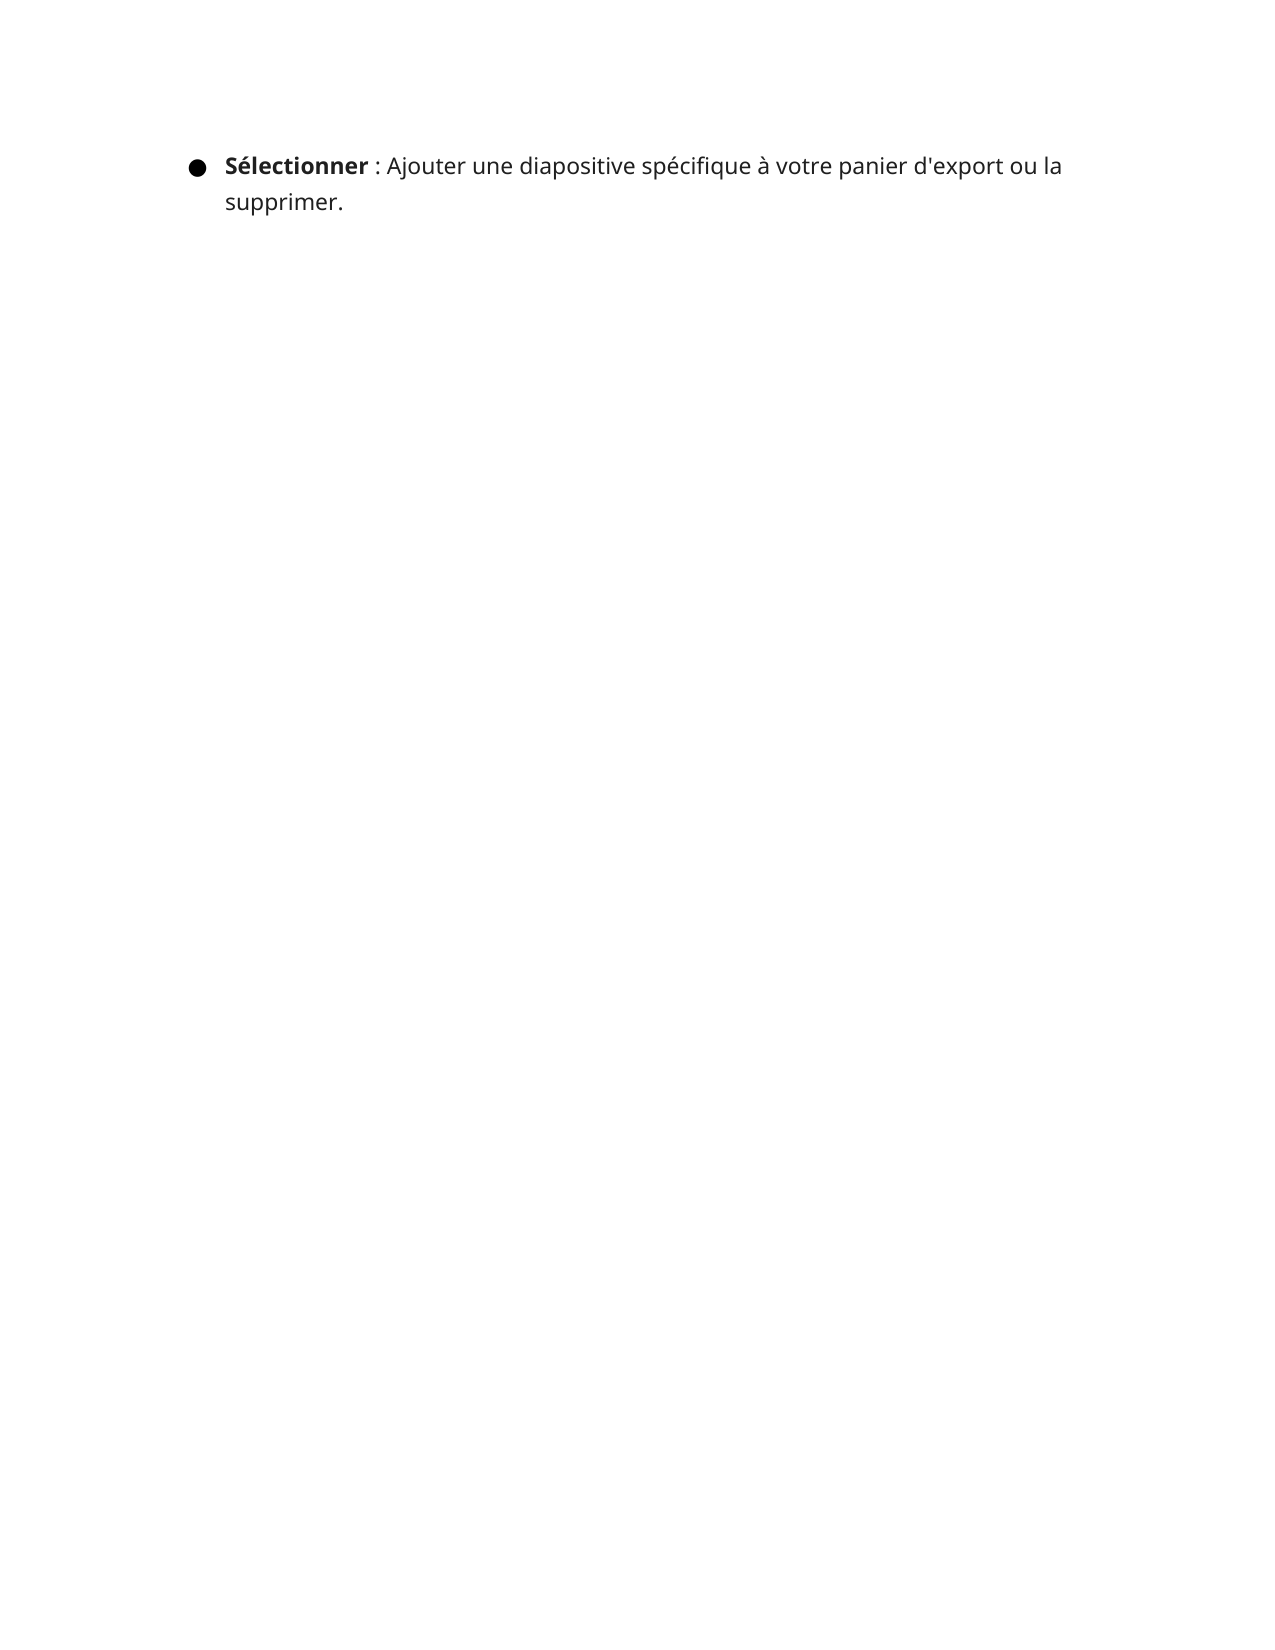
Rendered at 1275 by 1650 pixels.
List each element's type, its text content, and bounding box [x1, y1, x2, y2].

list Sélectionner : Ajouter une diapositive spécifique à votre panier d'export ou la supprimer. [187, 150, 1125, 217]
